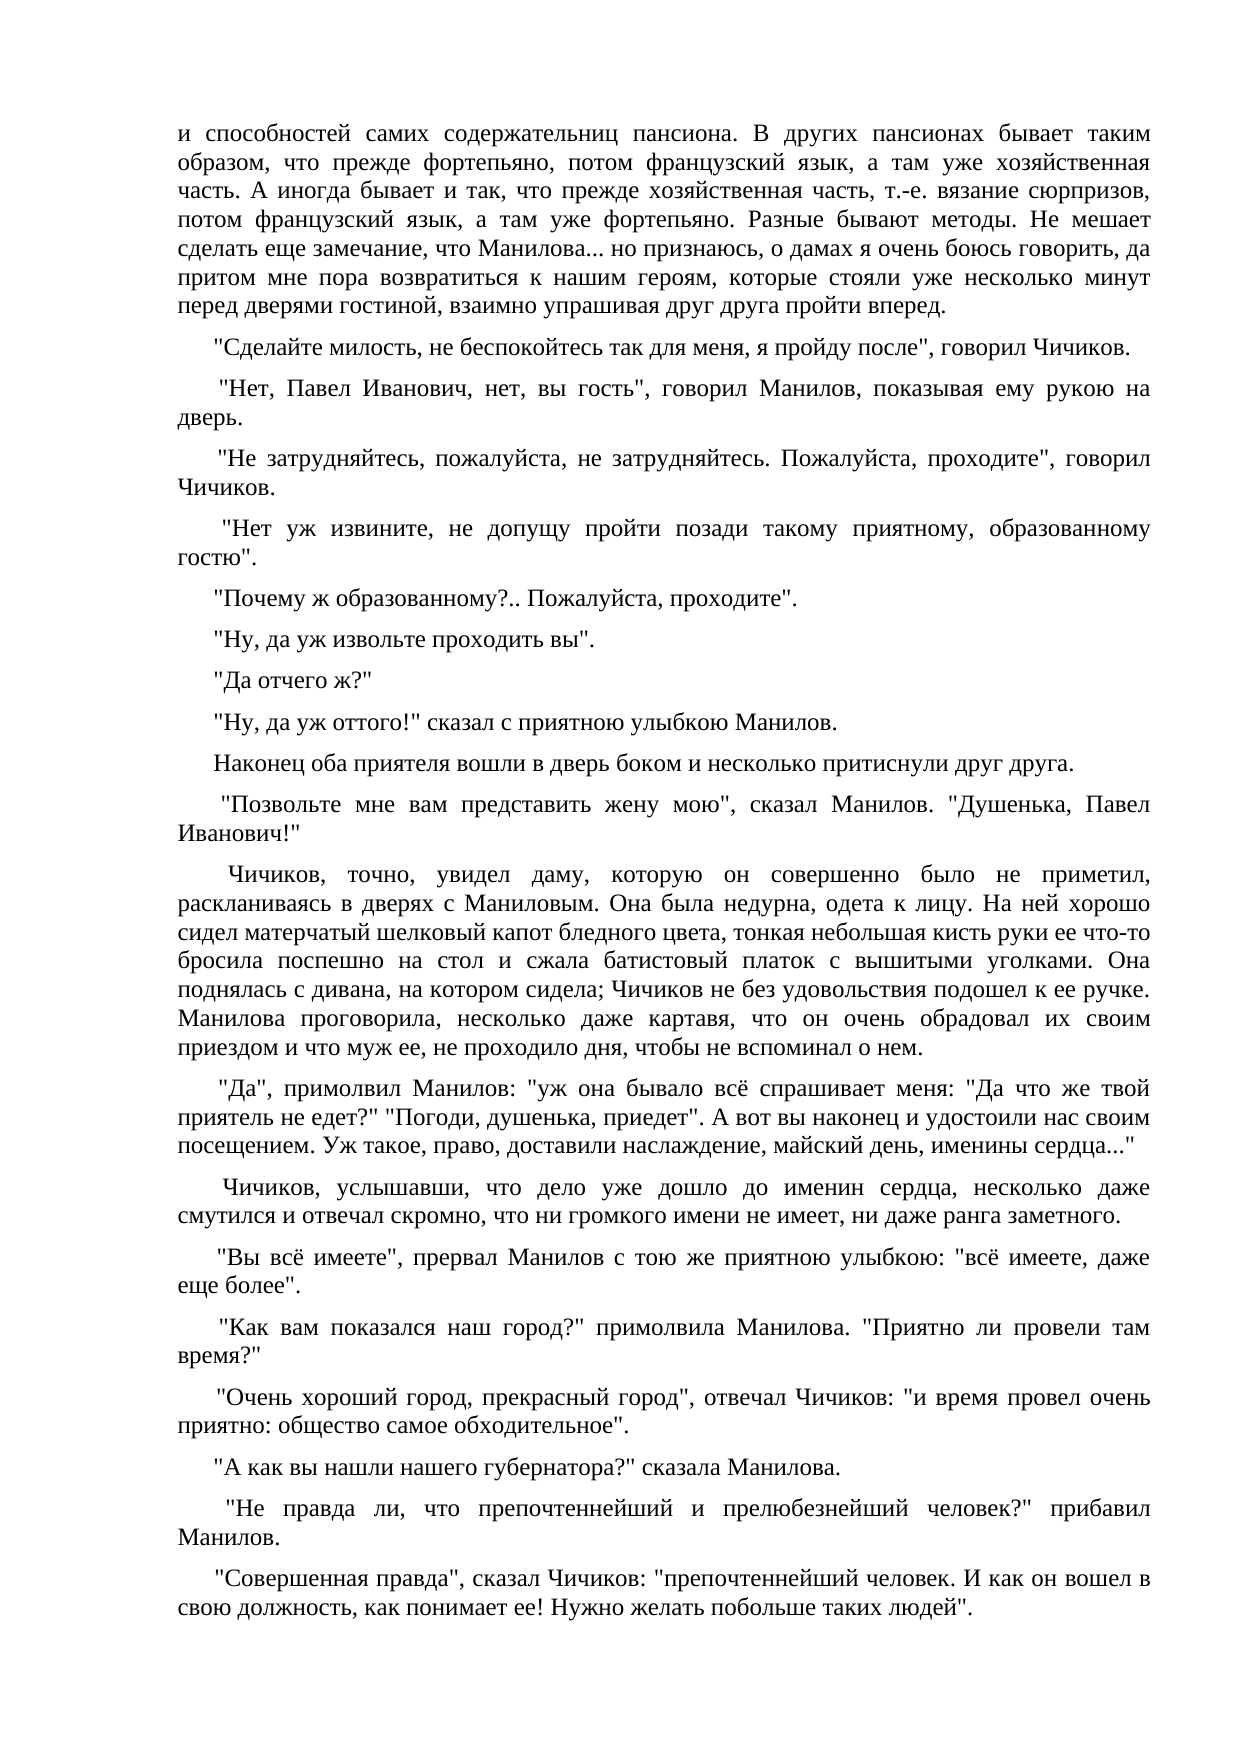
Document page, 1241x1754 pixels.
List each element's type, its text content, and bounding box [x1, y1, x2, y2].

text и способностей самих содержательниц пансиона. В других пансионах бывает таким образом, что прежде фортепьяно, потом французский язык, а там уже хозяйственная часть. А иногда бывает и так, что прежде хозяйственная часть, т.-е. вязание сюрпризов, потом французский язык, а там уже фортепьяно. Разные бывают методы. Не мешает сделать еще замечание, что Манилова... но признаюсь, о дамах я очень боюсь говорить, да притом мне пора возвратиться к нашим героям, которые стояли уже несколько минут перед дверями гостиной, взаимно упрашивая друг друга пройти вперед. [177, 118, 1152, 319]
text Чичиков, точно, увидел даму, которую он совершенно было не приметил, раскланиваясь в дверях с Маниловым. Она была недурна, одета к лицу. На ней хорошо сидел матерчатый шелковый капот бледного цвета, тонкая небольшая кисть руки ее что-то бросила поспешно на стол и сжала батистовый платок с вышитыми уголками. Она поднялась с дивана, на котором сидела; Чичиков не без удовольствия подошел к ее ручке. Манилова проговорила, несколько даже картавя, что он очень обрадовал их своим приездом и что муж ее, не проходило дня, чтобы не вспоминал о нем. [177, 859, 1152, 1061]
text "Не затрудняйтесь, пожалуйста, не затрудняйтесь. Пожалуйста, проходите", говорил Чичиков. [177, 443, 1152, 501]
text "Вы всё имеете", прервал Манилов с тою же приятною улыбкою: "всё имеете, даже еще более". [177, 1242, 1152, 1299]
text "Ну, да уж извольте проходить вы". [177, 624, 1152, 653]
text "Да", примолвил Манилов: "уж она бывало всё спрашивает меня: "Да что же твой приятель не едет?" "Погоди, душенька, приедет". А вот вы наконец и удостоили нас своим посещением. Уж такое, право, доставили наслаждение, майский день, именины сердца..." [177, 1073, 1152, 1159]
text "Как вам показался наш город?" примолвила Манилова. "Приятно ли провели там время?" [177, 1312, 1152, 1369]
text "Нет, Павел Иванович, нет, вы гость", говорил Манилов, показывая ему рукою на дверь. [177, 373, 1152, 431]
text "А как вы нашли нашего губернатора?" сказала Манилова. [177, 1452, 1152, 1481]
text "Почему ж образованному?.. Пожалуйста, проходите". [177, 583, 1152, 612]
text "Не правда ли, что препочтеннейший и прелюбезнейший человек?" прибавил Манилов. [177, 1493, 1152, 1551]
text "Очень хороший город, прекрасный город", отвечал Чичиков: "и время провел очень приятно: общество самое обходительное". [177, 1382, 1152, 1439]
text "Сделайте милость, не беспокойтесь так для меня, я пройду после", говорил Чичиков. [177, 332, 1152, 361]
text "Совершенная правда", сказал Чичиков: "препочтеннейший человек. И как он вошел в свою должность, как понимает ее! Нужно желать побольше таких людей". [177, 1563, 1152, 1621]
text Чичиков, услышавши, что дело уже дошло до именин сердца, несколько даже смутился и отвечал скромно, что ни громкого имени не имеет, ни даже ранга заметного. [177, 1172, 1152, 1229]
text Наконец оба приятеля вошли в дверь боком и несколько притиснули друг друга. [177, 748, 1152, 777]
text "Позвольте мне вам представить жену мою", сказал Манилов. "Душенька, Павел Иванович!" [177, 789, 1152, 847]
text "Нет уж извините, не допущу пройти позади такому приятному, образованному гостю". [177, 513, 1152, 571]
text "Ну, да уж оттого!" сказал с приятною улыбкою Манилов. [177, 707, 1152, 736]
text "Да отчего ж?" [177, 666, 1152, 694]
